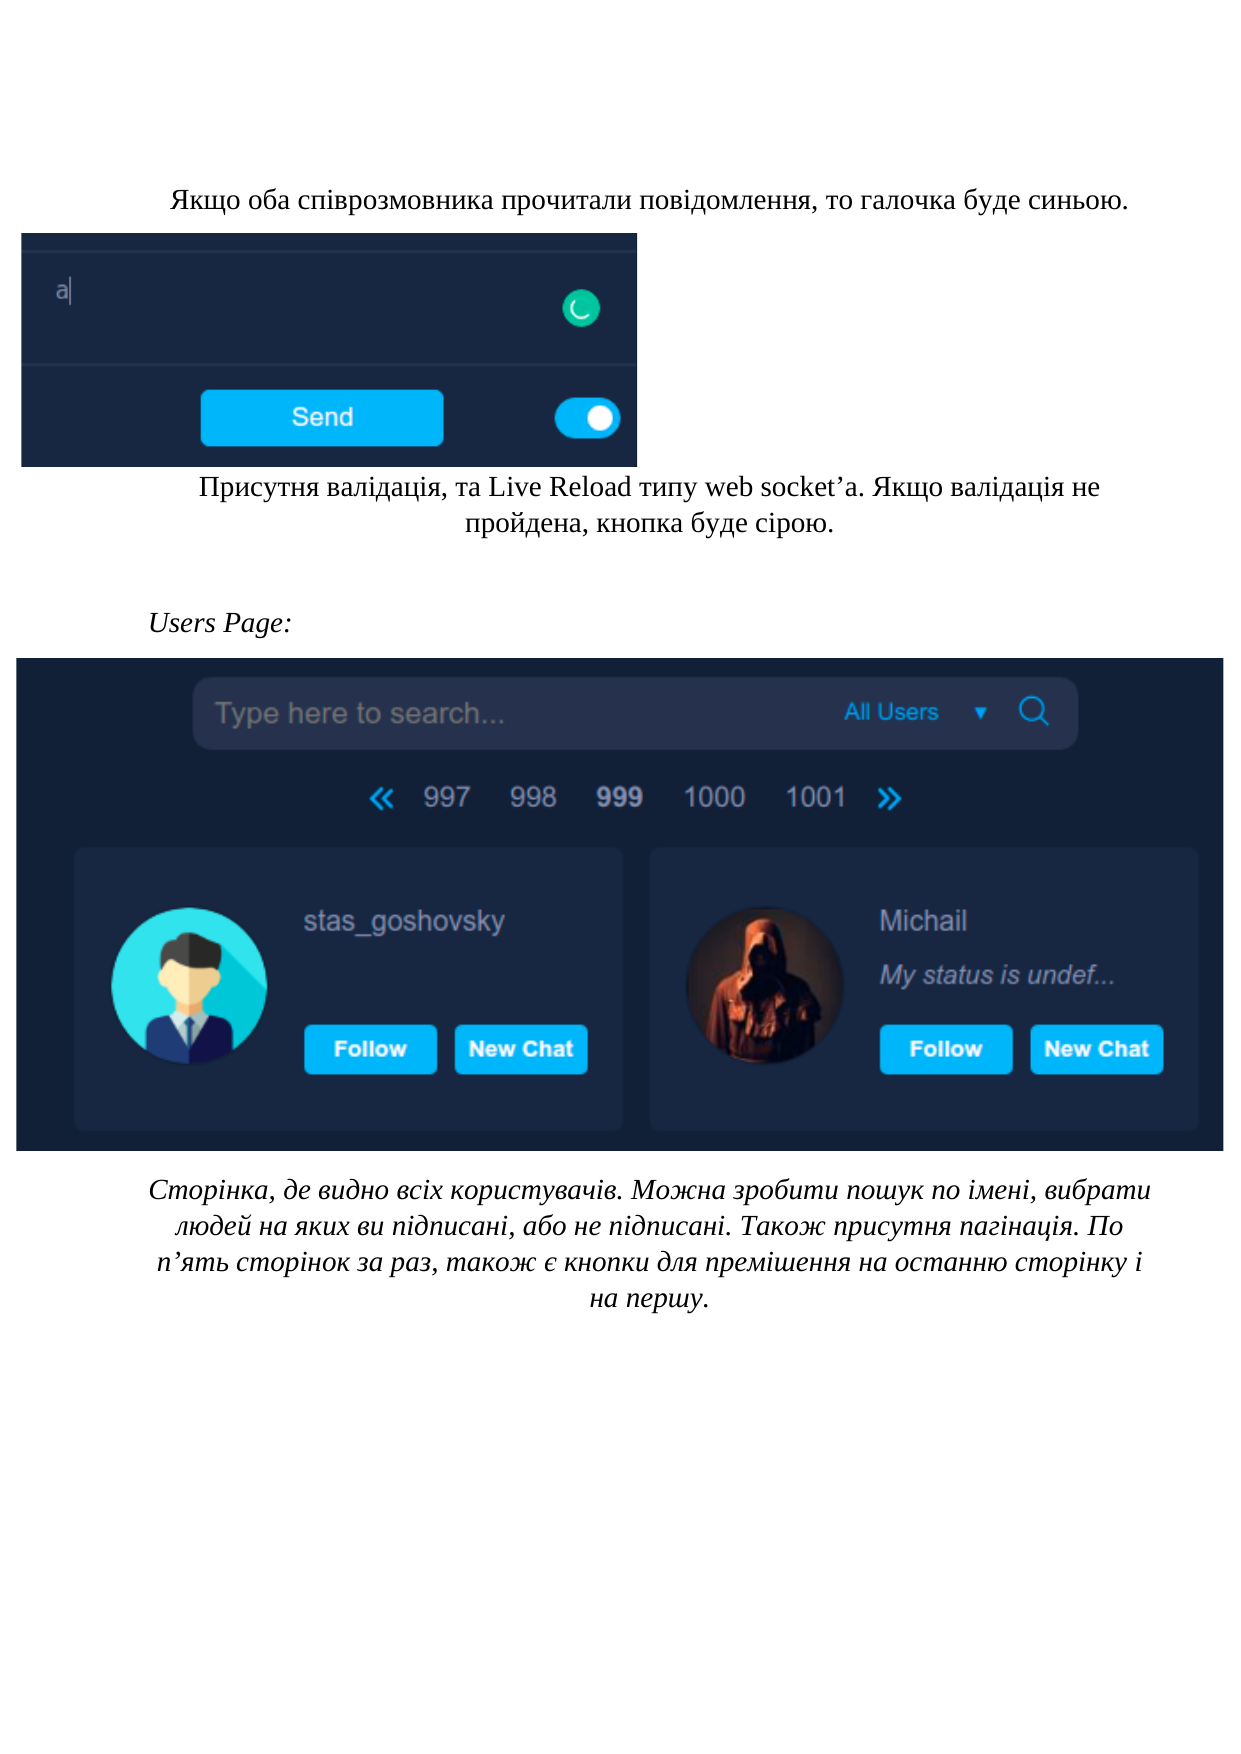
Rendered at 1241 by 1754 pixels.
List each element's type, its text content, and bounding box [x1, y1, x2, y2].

text Якщо оба співрозмовника прочитали повідомлення, то галочка буде синьою. [148, 182, 1152, 216]
picture [16, 658, 1224, 1151]
text Users Page: [148, 605, 1152, 639]
text Сторінка, де видно всіх користувачів. Можна зробити пошук по імені, вибрати людей на яких ви підписані, або не підписані. Також присутня пагінація. По п’ять сторінок за раз, також є кнопки для премішення на останню сторінку і на першу. [148, 1151, 1152, 1314]
picture [21, 233, 638, 467]
text Присутня валідація, та Live Reload типу web socket’а. Якщо валідація не пройдена, кнопка буде сірою. [148, 469, 1152, 539]
